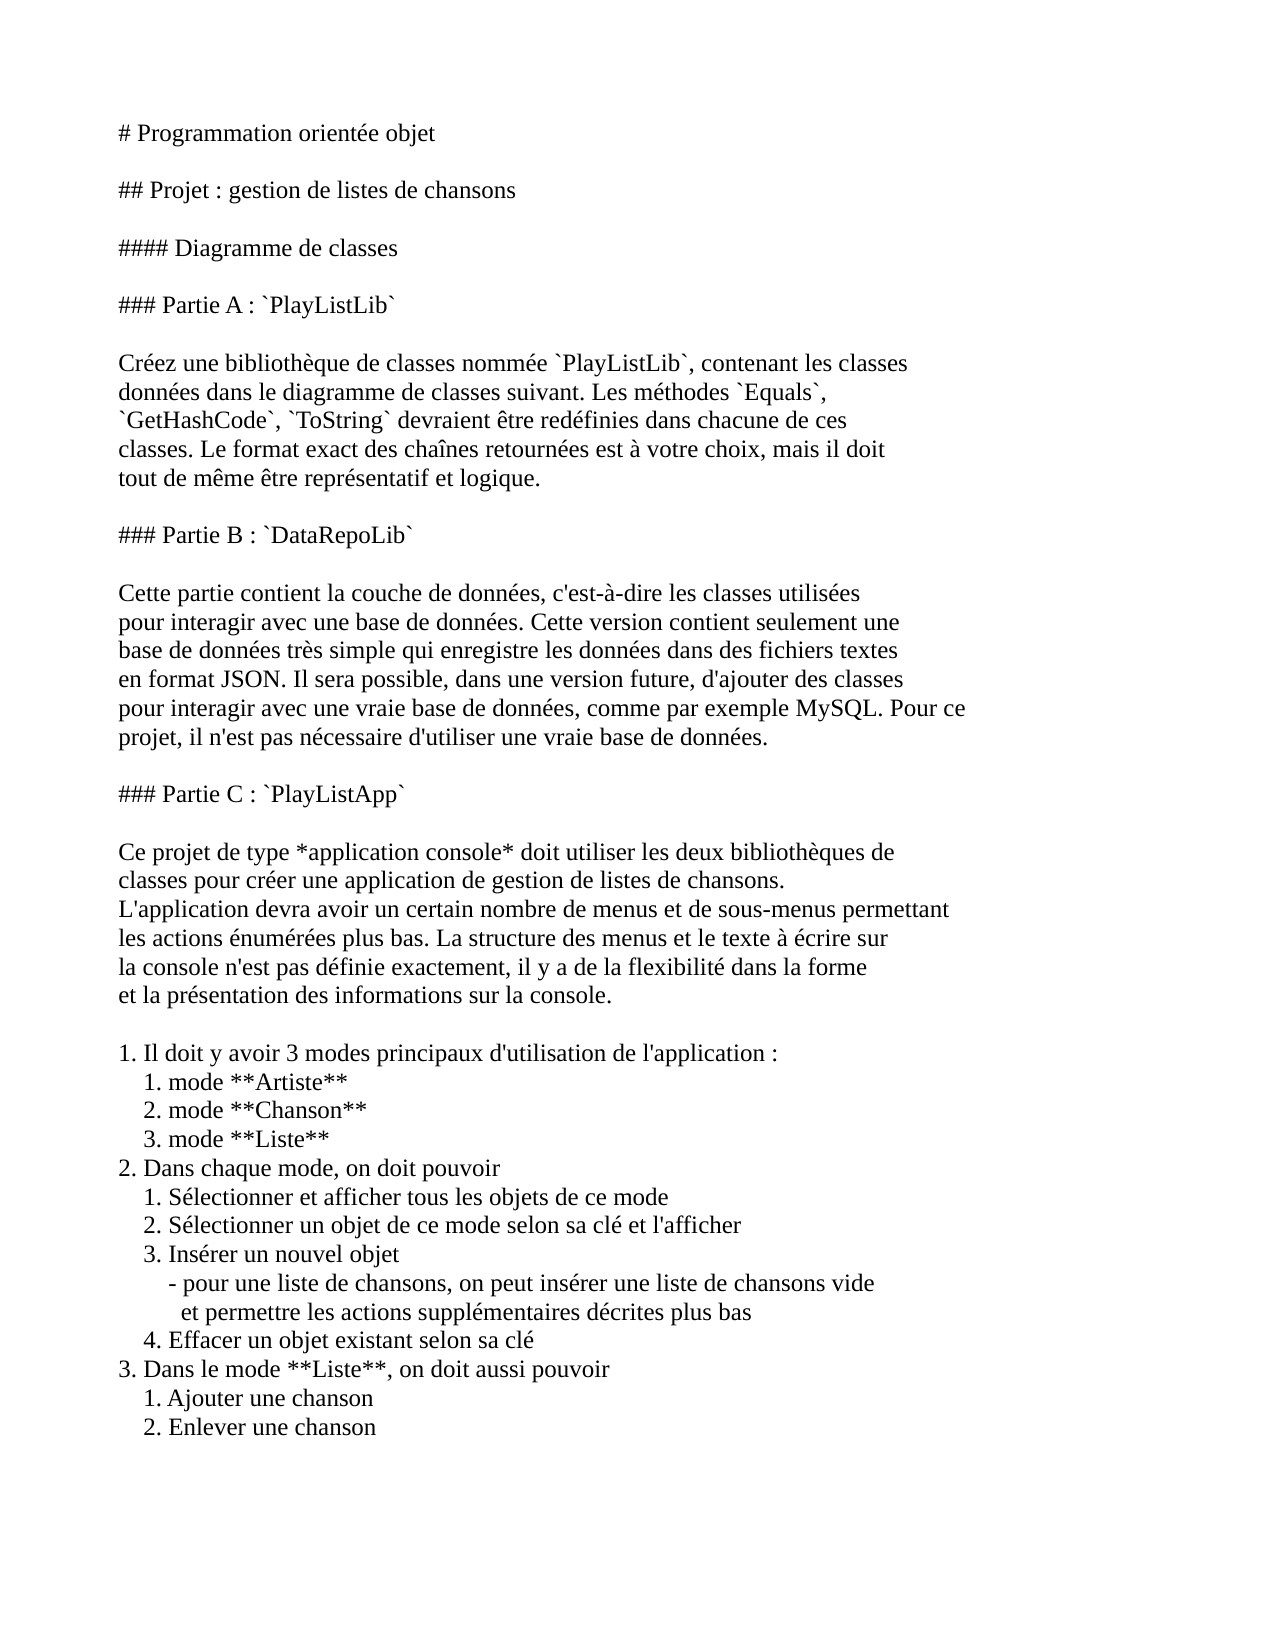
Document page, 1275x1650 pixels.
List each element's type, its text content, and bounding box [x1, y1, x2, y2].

text classes. Le format exact des chaînes retournées est à votre choix, mais il doit [118, 434, 1157, 463]
text données dans le diagramme de classes suivant. Les méthodes `Equals`, [118, 377, 1157, 406]
text - pour une liste de chansons, on peut insérer une liste de chansons vide [118, 1268, 1157, 1297]
text 3. Dans le mode **Liste**, on doit aussi pouvoir [118, 1354, 1157, 1383]
text projet, il n'est pas nécessaire d'utiliser une vraie base de données. [118, 722, 1157, 751]
text 1. mode **Artiste** [118, 1067, 1157, 1096]
text ### Partie A : `PlayListLib` [118, 291, 1157, 319]
text Cette partie contient la couche de données, c'est-à-dire les classes utilisées [118, 578, 1157, 607]
text Ce projet de type *application console* doit utiliser les deux bibliothèques de [118, 837, 1157, 866]
text L'application devra avoir un certain nombre de menus et de sous-menus permettant [118, 894, 1157, 923]
text 1. Il doit y avoir 3 modes principaux d'utilisation de l'application : [118, 1038, 1157, 1067]
text #### Diagramme de classes [118, 233, 1157, 262]
text 3. Insérer un nouvel objet [118, 1239, 1157, 1268]
text 4. Effacer un objet existant selon sa clé [118, 1326, 1157, 1354]
text 1. Ajouter une chanson [118, 1383, 1157, 1412]
text et permettre les actions supplémentaires décrites plus bas [118, 1297, 1157, 1326]
text 2. mode **Chanson** [118, 1096, 1157, 1124]
text ### Partie B : `DataRepoLib` [118, 521, 1157, 549]
text et la présentation des informations sur la console. [118, 981, 1157, 1009]
text `GetHashCode`, `ToString` devraient être redéfinies dans chacune de ces [118, 406, 1157, 434]
text 1. Sélectionner et afficher tous les objets de ce mode [118, 1182, 1157, 1211]
text # Programmation orientée objet [118, 118, 1157, 147]
text la console n'est pas définie exactement, il y a de la flexibilité dans la forme [118, 952, 1157, 981]
text 2. Dans chaque mode, on doit pouvoir [118, 1153, 1157, 1182]
text 3. mode **Liste** [118, 1124, 1157, 1153]
text ## Projet : gestion de listes de chansons [118, 176, 1157, 204]
text base de données très simple qui enregistre les données dans des fichiers textes [118, 636, 1157, 664]
text en format JSON. Il sera possible, dans une version future, d'ajouter des classes [118, 664, 1157, 693]
text ### Partie C : `PlayListApp` [118, 779, 1157, 808]
text 2. Sélectionner un objet de ce mode selon sa clé et l'afficher [118, 1211, 1157, 1239]
text pour interagir avec une vraie base de données, comme par exemple MySQL. Pour ce [118, 693, 1157, 722]
text classes pour créer une application de gestion de listes de chansons. [118, 866, 1157, 894]
text tout de même être représentatif et logique. [118, 463, 1157, 492]
text les actions énumérées plus bas. La structure des menus et le texte à écrire sur [118, 923, 1157, 952]
text 2. Enlever une chanson [118, 1412, 1157, 1441]
text Créez une bibliothèque de classes nommée `PlayListLib`, contenant les classes [118, 348, 1157, 377]
text pour interagir avec une base de données. Cette version contient seulement une [118, 607, 1157, 636]
